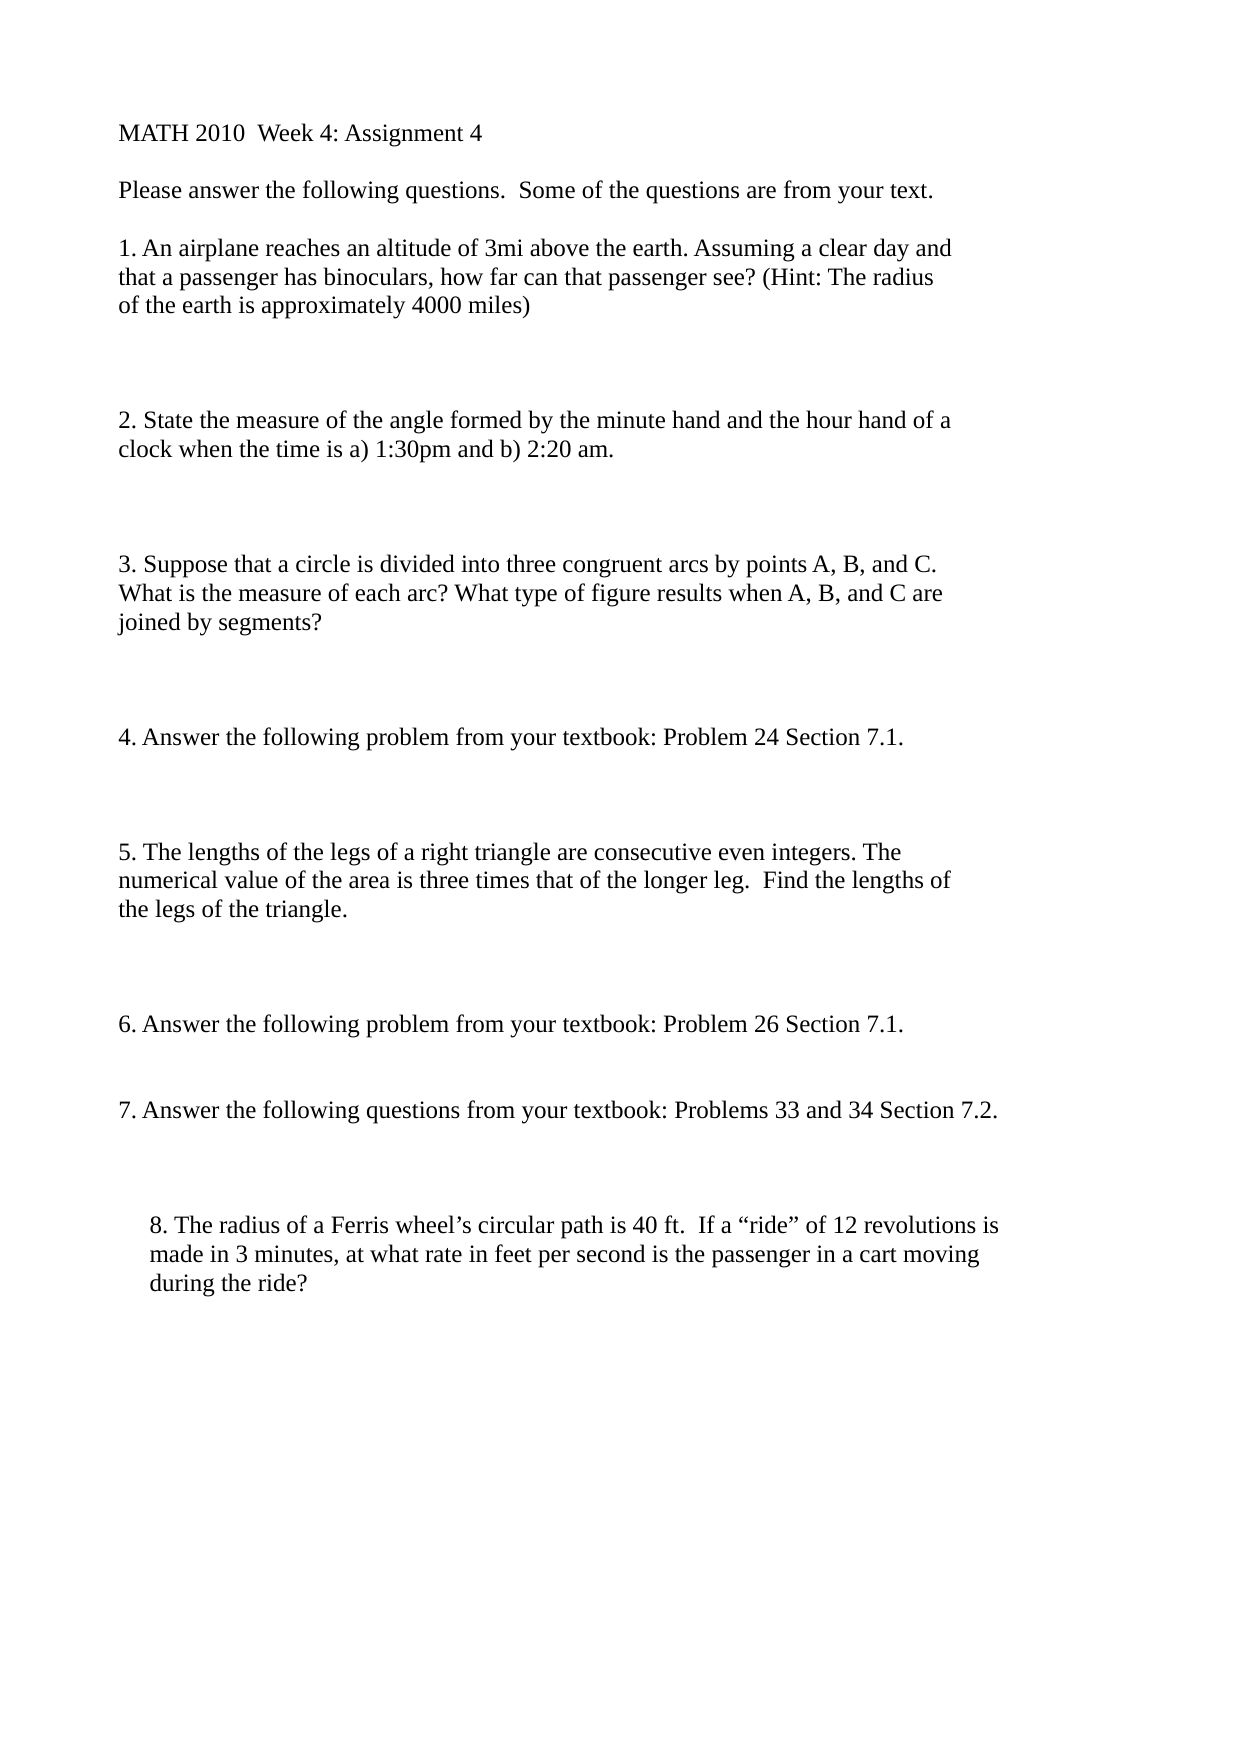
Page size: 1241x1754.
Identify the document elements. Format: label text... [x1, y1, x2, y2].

text made in 3 minutes, at what rate in feet per second is the passenger in a cart moving [118, 1239, 1122, 1268]
text 6. Answer the following problem from your textbook: Problem 26 Section 7.1. [118, 1009, 1122, 1038]
text of the earth is approximately 4000 miles) [118, 291, 1122, 319]
text 2. State the measure of the angle formed by the minute hand and the hour hand of a [118, 406, 1122, 434]
text clock when the time is a) 1:30pm and b) 2:20 am. [118, 434, 1122, 463]
text numerical value of the area is three times that of the longer leg. Find the lengths of [118, 866, 1122, 894]
text 1. An airplane reaches an altitude of 3mi above the earth. Assuming a clear day and [118, 233, 1122, 262]
text What is the measure of each arc? What type of figure results when A, B, and C are [118, 578, 1122, 607]
text that a passenger has binoculars, how far can that passenger see? (Hint: The radius [118, 262, 1122, 291]
text the legs of the triangle. [118, 894, 1122, 923]
text 7. Answer the following questions from your textbook: Problems 33 and 34 Section 7.2. [118, 1096, 1122, 1124]
text 3. Suppose that a circle is divided into three congruent arcs by points A, B, and C. [118, 549, 1122, 578]
text Please answer the following questions. Some of the questions are from your text. [118, 176, 1122, 204]
text 8. The radius of a Ferris wheel’s circular path is 40 ft. If a “ride” of 12 revolutions is [118, 1211, 1122, 1239]
text MATH 2010 Week 4: Assignment 4 [118, 118, 1122, 147]
text during the ride? [118, 1268, 1122, 1297]
text 5. The lengths of the legs of a right triangle are consecutive even integers. The [118, 837, 1122, 866]
text joined by segments? [118, 607, 1122, 636]
text 4. Answer the following problem from your textbook: Problem 24 Section 7.1. [118, 722, 1122, 751]
